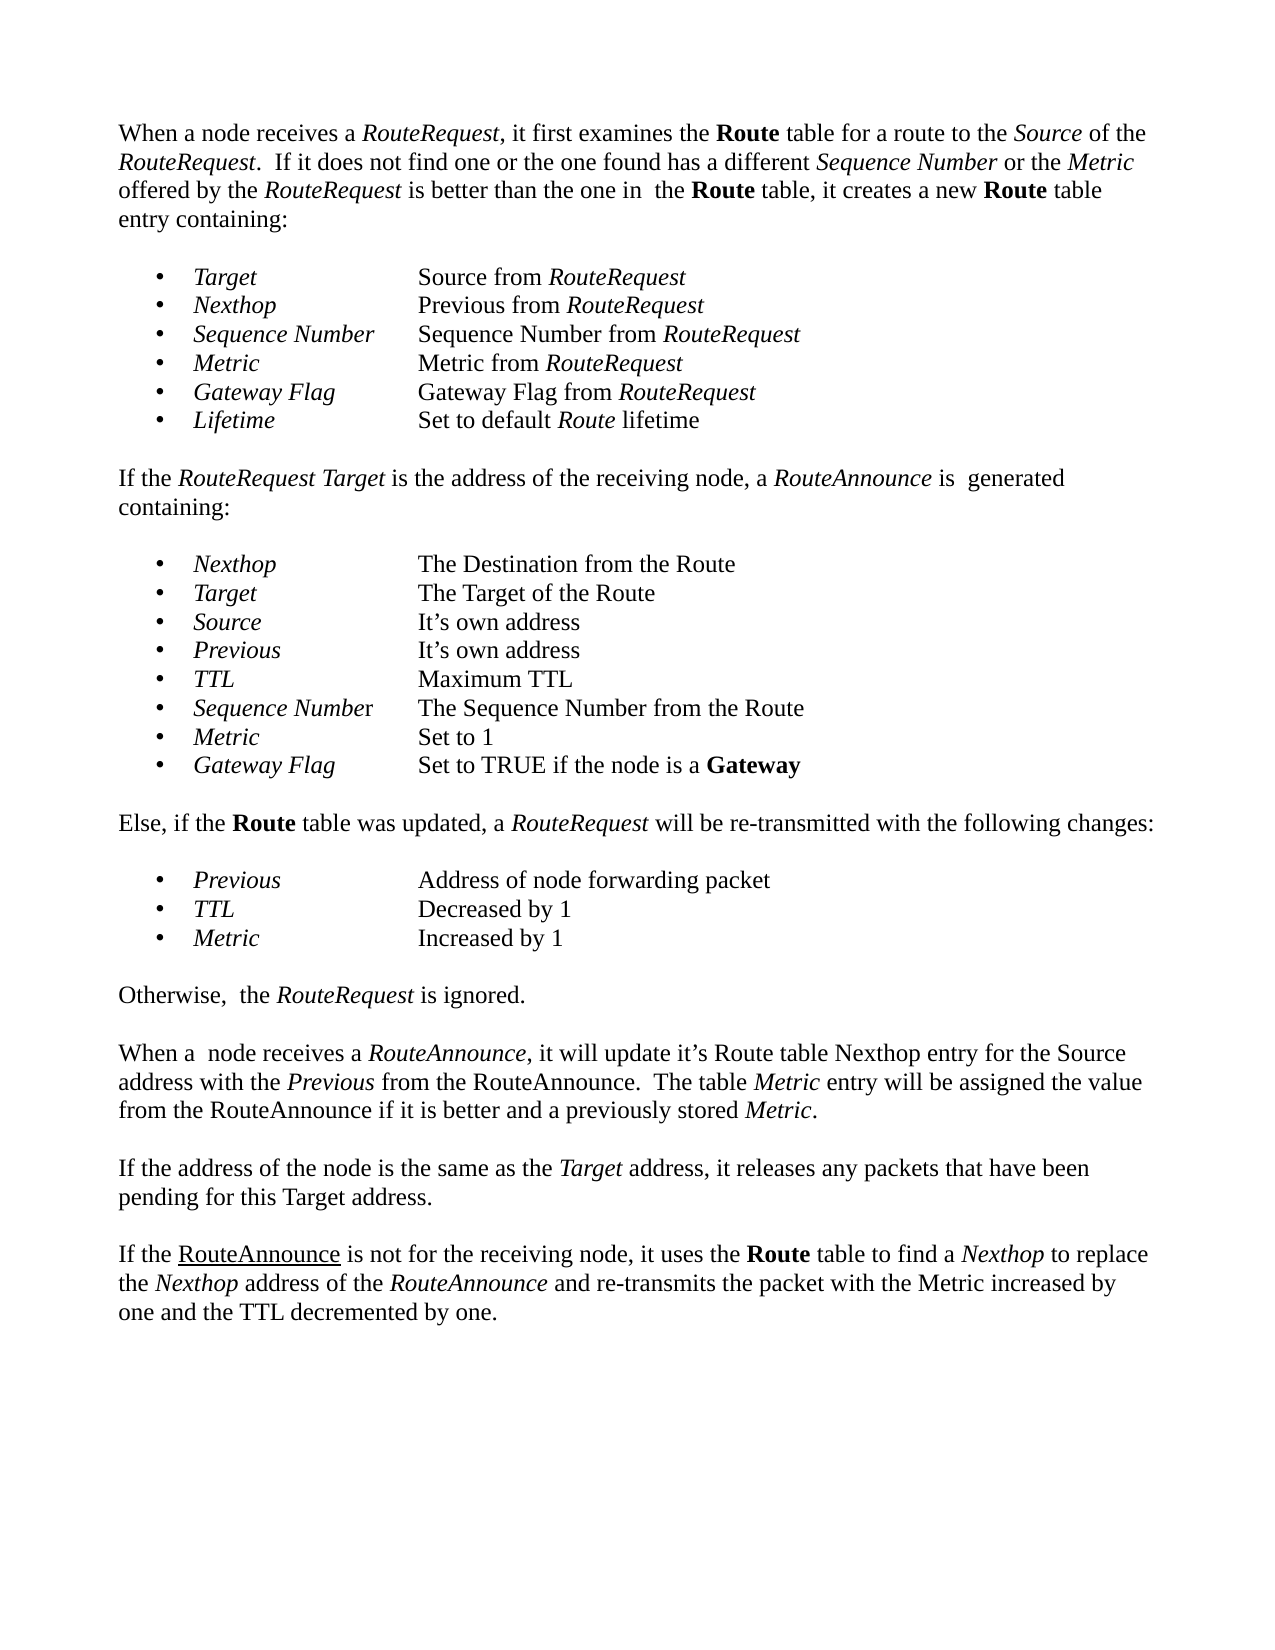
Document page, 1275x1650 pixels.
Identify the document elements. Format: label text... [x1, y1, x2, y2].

list TTL Maximum TTL [156, 664, 1157, 693]
list Sequence Number The Sequence Number from the Route [156, 693, 1157, 722]
list Target Source from RouteRequest [156, 262, 1157, 291]
text If the RouteAnnounce is not for the receiving node, it uses the Route table to find a Nexthop to replace the Nexthop address of the RouteAnnounce and re-transmits the packet with the Metric increased by one and the TTL decremented by one. [118, 1239, 1157, 1326]
list TTL Decreased by 1 [156, 894, 1157, 923]
list Metric Set to 1 [156, 722, 1157, 751]
list Previous It’s own address [156, 636, 1157, 664]
list Nexthop Previous from RouteRequest [156, 291, 1157, 319]
list Gateway Flag Set to TRUE if the node is a Gateway [156, 751, 1157, 779]
list Gateway Flag Gateway Flag from RouteRequest [156, 377, 1157, 406]
list Lifetime Set to default Route lifetime [156, 406, 1157, 434]
list Metric Increased by 1 [156, 923, 1157, 952]
text When a node receives a RouteAnnounce, it will update it’s Route table Nexthop entry for the Source address with the Previous from the RouteAnnounce. The table Metric entry will be assigned the value from the RouteAnnounce if it is better and a previously stored Metric. [118, 1038, 1157, 1124]
list Target The Target of the Route [156, 578, 1157, 607]
text If the RouteRequest Target is the address of the receiving node, a RouteAnnounce is generated containing: [118, 463, 1157, 521]
text If the address of the node is the same as the Target address, it releases any packets that have been pending for this Target address. [118, 1153, 1157, 1211]
list Source It’s own address [156, 607, 1157, 636]
list Previous Address of node forwarding packet [156, 866, 1157, 894]
text When a node receives a RouteRequest, it first examines the Route table for a route to the Source of the RouteRequest. If it does not find one or the one found has a different Sequence Number or the Metric offered by the RouteRequest is better than the one in the Route table, it creates a new Route table entry containing: [118, 118, 1157, 233]
list Nexthop The Destination from the Route [156, 549, 1157, 578]
list Metric Metric from RouteRequest [156, 348, 1157, 377]
list Sequence Number Sequence Number from RouteRequest [156, 319, 1157, 348]
text Otherwise, the RouteRequest is ignored. [118, 981, 1157, 1009]
text Else, if the Route table was updated, a RouteRequest will be re-transmitted with the following changes: [118, 808, 1157, 837]
